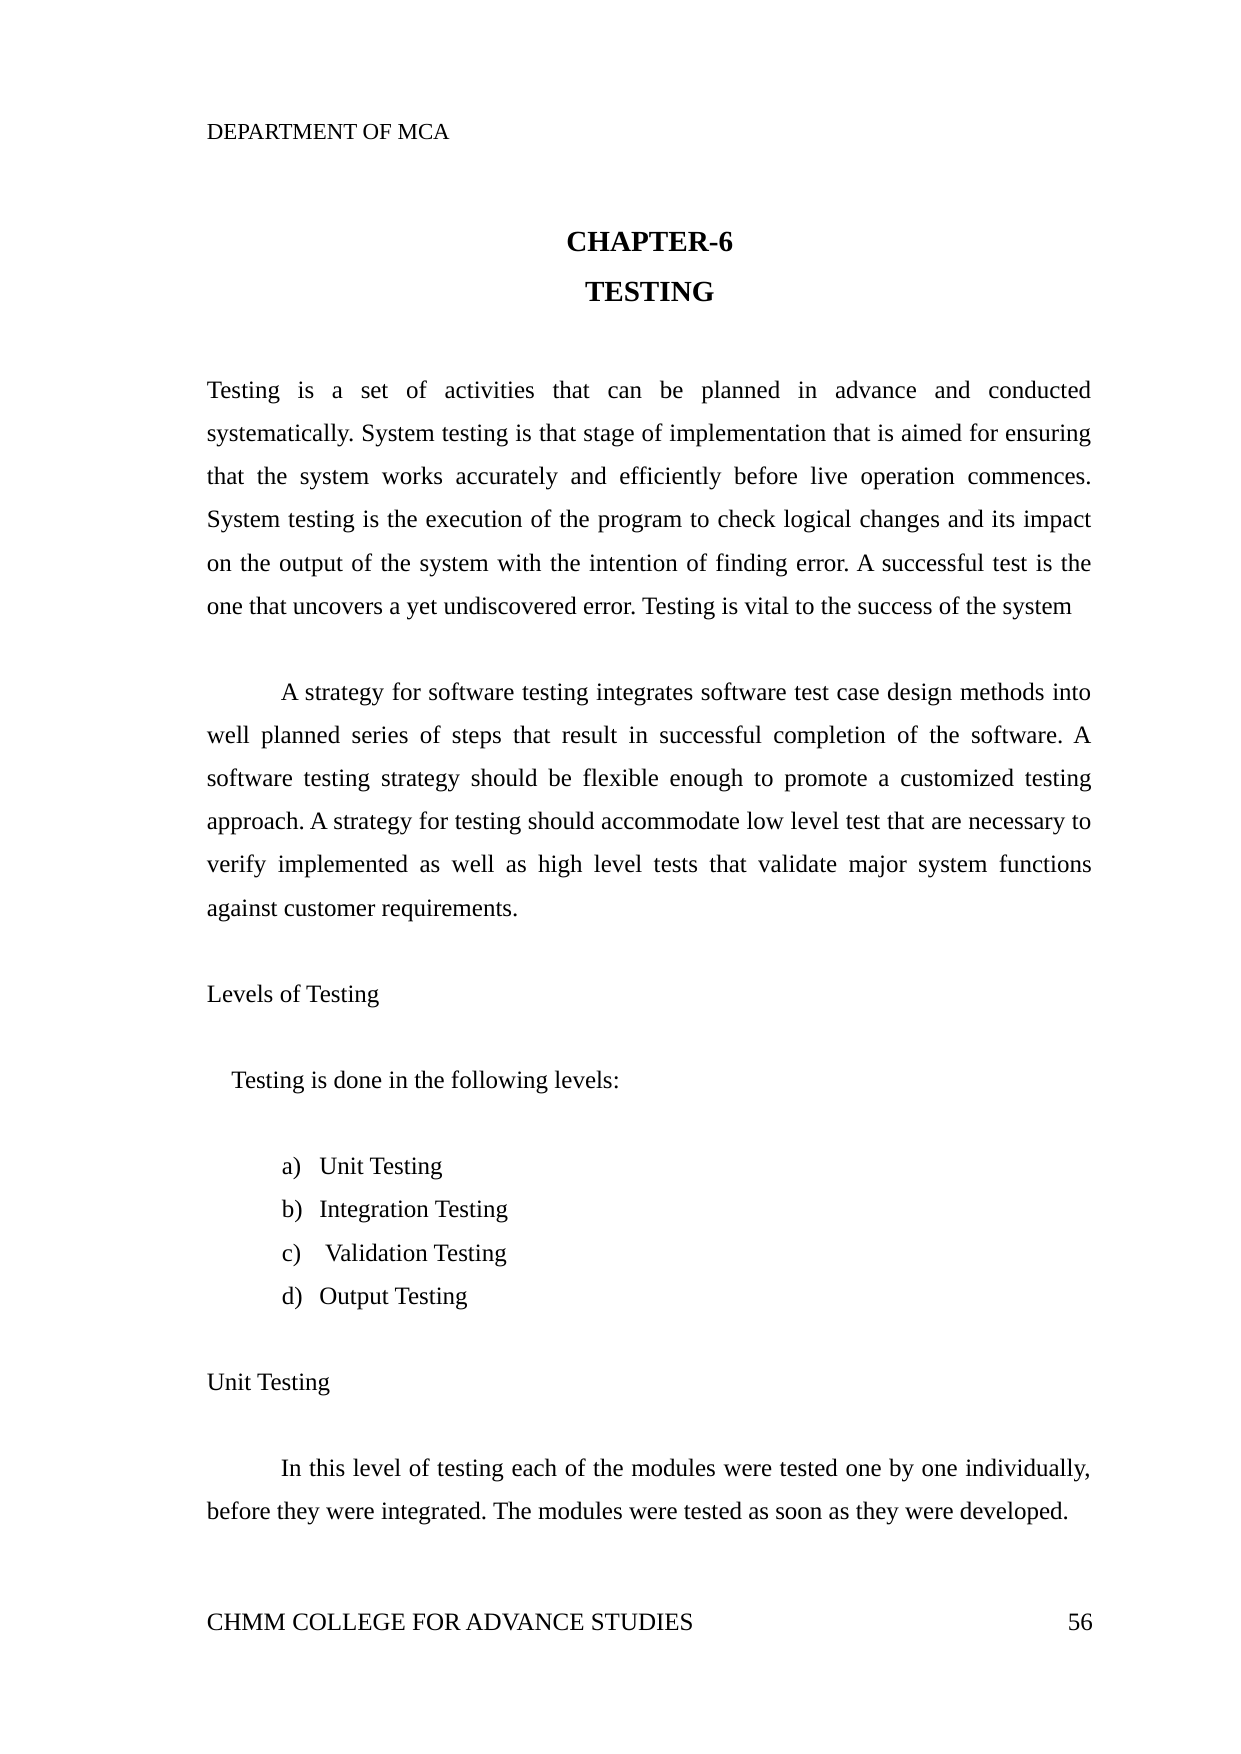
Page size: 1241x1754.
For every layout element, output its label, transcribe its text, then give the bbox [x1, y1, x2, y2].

list Integration Testing [282, 1194, 1093, 1223]
text Testing is done in the following levels: [207, 1065, 1093, 1094]
text Testing is a set of activities that can be planned in advance and conducted systematically. System testing is that stage of implementation that is aimed for ensuring that the system works accurately and efficiently before live operation commences. System testing is the execution of the program to check logical changes and its impact on the output of the system with the intention of finding error. A successful test is the one that uncovers a yet undiscovered error. Testing is vital to the success of the system [207, 375, 1093, 619]
text Unit Testing [207, 1367, 1093, 1396]
text CHAPTER-6 [207, 224, 1093, 258]
list Validation Testing [282, 1238, 1093, 1266]
text In this level of testing each of the modules were tested one by one individually, before they were integrated. The modules were tested as soon as they were developed. [207, 1453, 1093, 1525]
text A strategy for software testing integrates software test case design methods into well planned series of steps that result in successful completion of the software. A software testing strategy should be flexible enough to promote a customized testing approach. A strategy for testing should accommodate low level test that are necessary to verify implemented as well as high level tests that validate major system functions against customer requirements. [207, 677, 1093, 921]
list Unit Testing [282, 1151, 1093, 1180]
list Output Testing [282, 1281, 1093, 1309]
text TESTING [207, 274, 1093, 308]
text Levels of Testing [207, 979, 1093, 1008]
